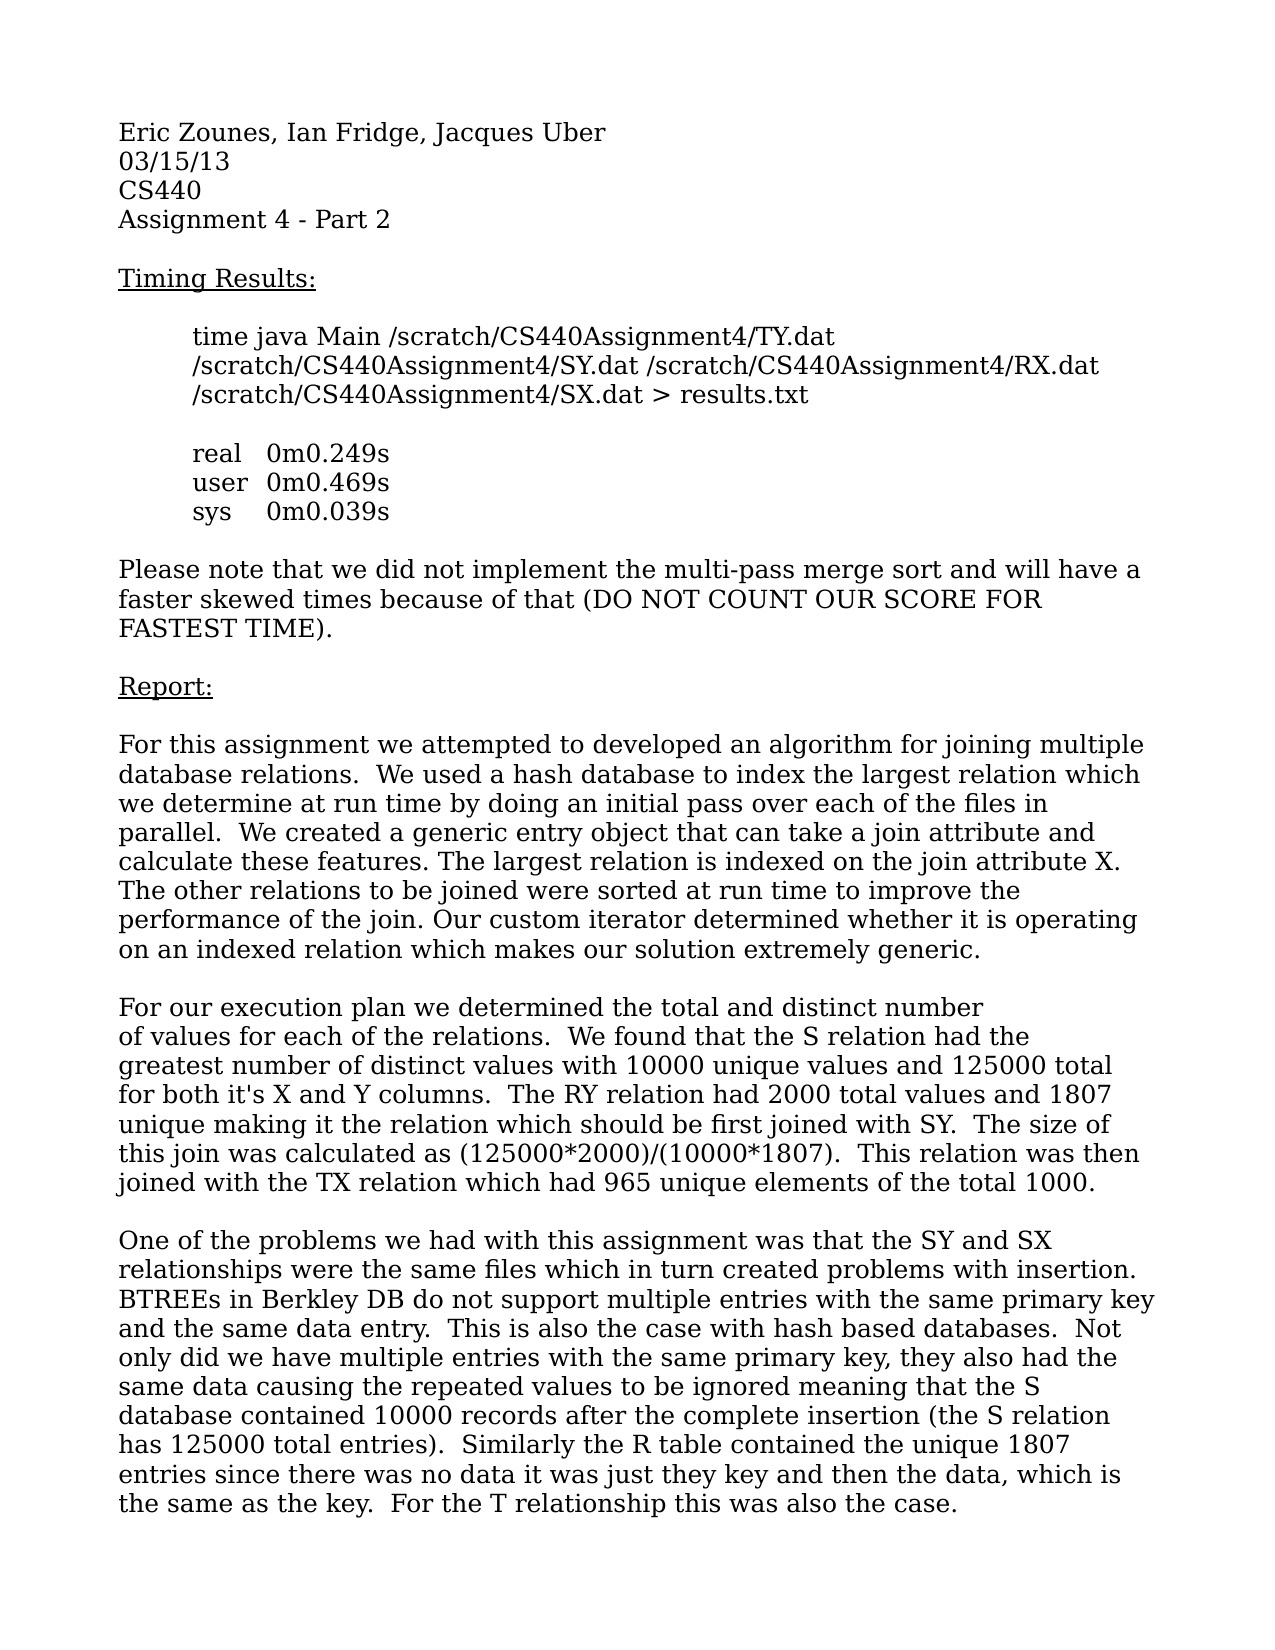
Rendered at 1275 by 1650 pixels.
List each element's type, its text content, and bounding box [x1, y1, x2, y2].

text sys 0m0.039s [192, 497, 1157, 526]
text greatest number of distinct values with 10000 unique values and 125000 total for both it's X and Y columns. The RY relation had 2000 total values and 1807 unique making it the relation which should be first joined with SY. The size of this join was calculated as (125000*2000)/(10000*1807). This relation was then joined with the TX relation which had 965 unique elements of the total 1000. [118, 1051, 1157, 1197]
text Eric Zounes, Ian Fridge, Jacques Uber [118, 118, 1157, 147]
text Please note that we did not implement the multi-pass merge sort and will have a faster skewed times because of that (DO NOT COUNT OUR SCORE FOR FASTEST TIME). [118, 556, 1157, 643]
text For this assignment we attempted to developed an algorithm for joining multiple database relations. We used a hash database to index the largest relation which we determine at run time by doing an initial pass over each of the files in parallel. We created a generic entry object that can take a join attribute and calculate these features. The largest relation is indexed on the join attribute X. The other relations to be joined were sorted at run time to improve the performance of the join. Our custom iterator determined whether it is operating on an indexed relation which makes our solution extremely generic. [118, 731, 1157, 964]
text of values for each of the relations. We found that the S relation had the [118, 1022, 1157, 1051]
text time java Main /scratch/CS440Assignment4/TY.dat /scratch/CS440Assignment4/SY.dat /scratch/CS440Assignment4/RX.dat /scratch/CS440Assignment4/SX.dat > results.txt [192, 322, 1157, 410]
text 03/15/13 [118, 147, 1157, 176]
text One of the problems we had with this assignment was that the SY and SX relationships were the same files which in turn created problems with insertion. BTREEs in Berkley DB do not support multiple entries with the same primary key and the same data entry. This is also the case with hash based databases. Not only did we have multiple entries with the same primary key, they also had the same data causing the repeated values to be ignored meaning that the S database contained 10000 records after the complete insertion (the S relation has 125000 total entries). Similarly the R table contained the unique 1807 entries since there was no data it was just they key and then the data, which is the same as the key. For the T relationship this was also the case. [118, 1226, 1157, 1518]
text user 0m0.469s [192, 468, 1157, 497]
text real 0m0.249s [192, 439, 1157, 468]
text CS440 [118, 176, 1157, 206]
text Timing Results: [118, 264, 1157, 293]
text Report: [118, 672, 1157, 701]
text Assignment 4 - Part 2 [118, 206, 1157, 235]
text For our execution plan we determined the total and distinct number [118, 993, 1157, 1022]
